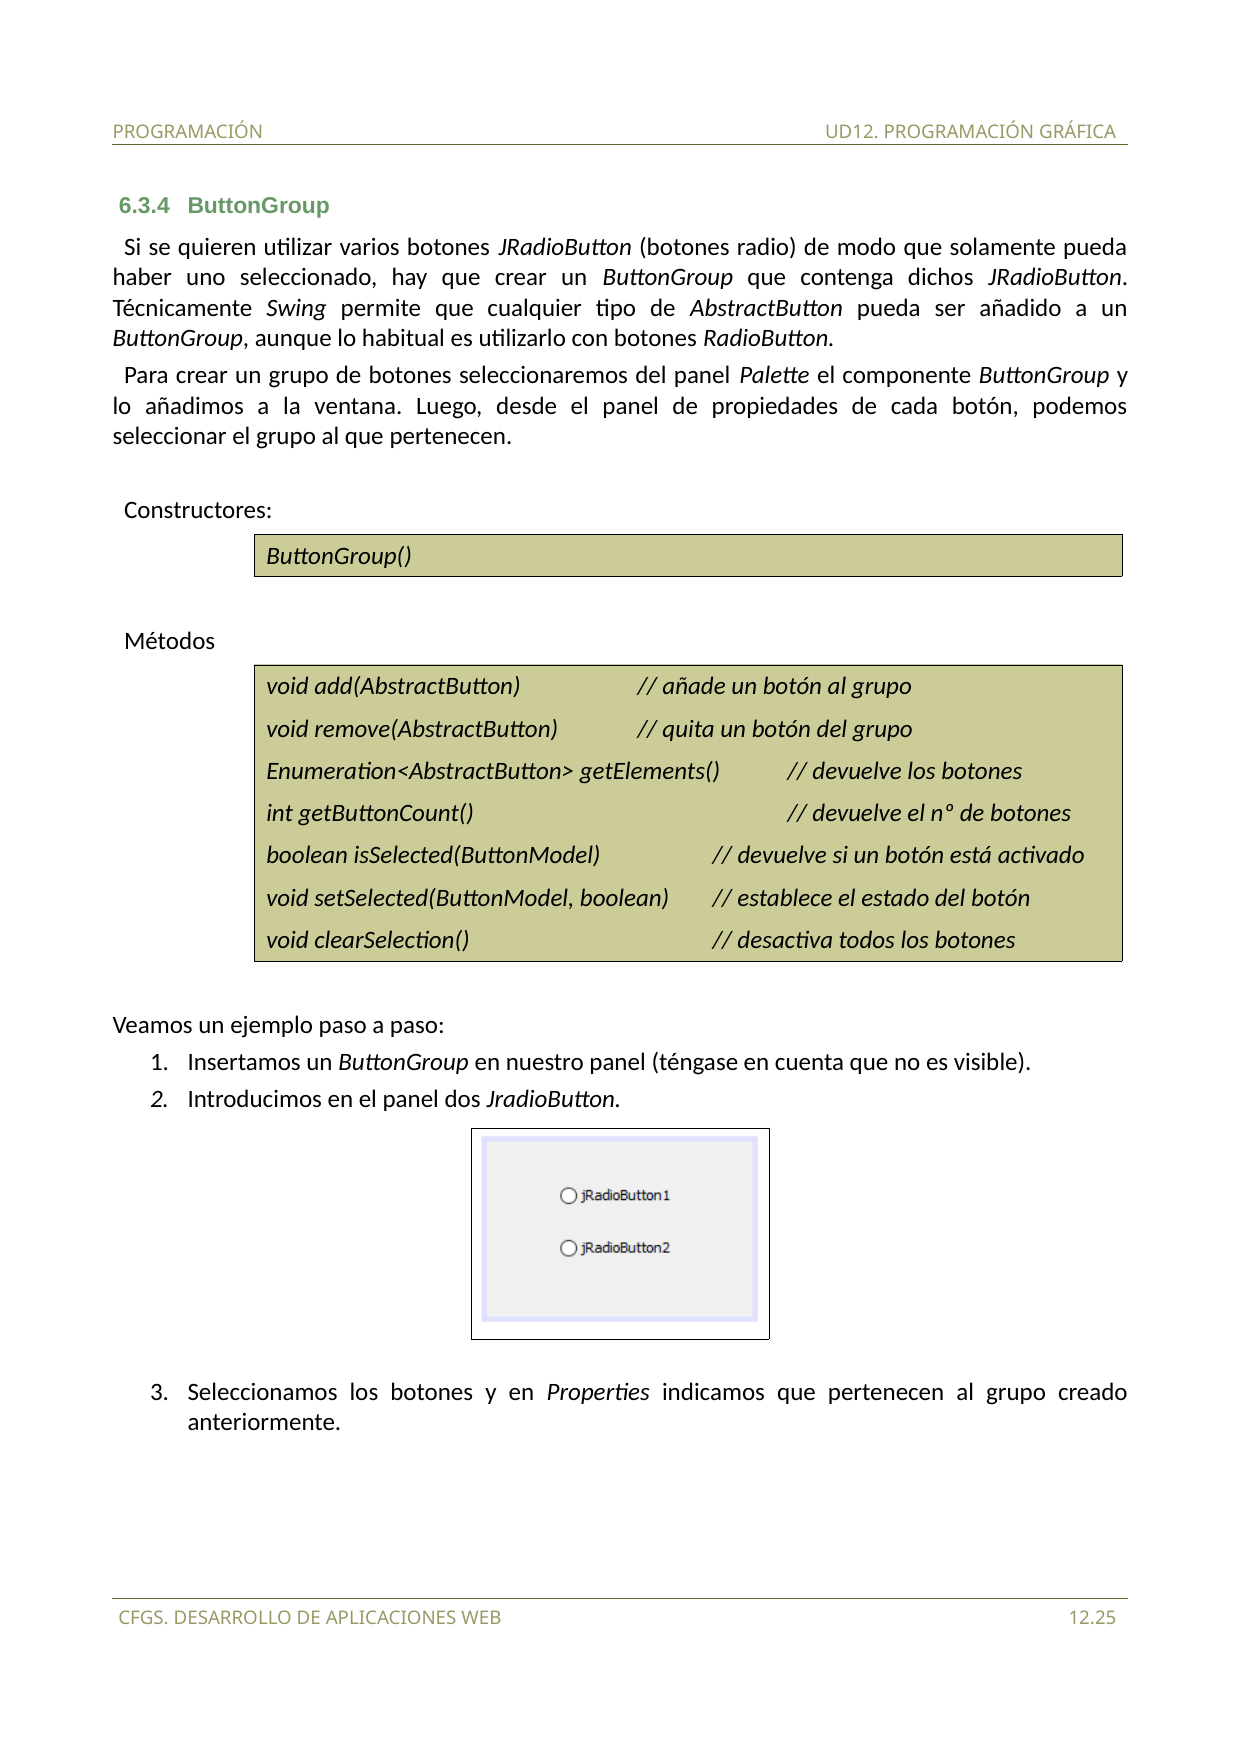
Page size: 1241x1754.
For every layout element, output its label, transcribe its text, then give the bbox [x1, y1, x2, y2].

text void remove(AbstractButton) // quita un botón del grupo [255, 707, 1122, 743]
text void add(AbstractButton) // añade un botón al grupo [255, 666, 1122, 701]
text Enumeration<AbstractButton> getElements() // devuelve los botones [255, 749, 1122, 786]
list Seleccionamos los botones y en Properties indicamos que pertenecen al grupo creado anteriormente. [150, 1376, 1128, 1437]
text int getButtonCount() // devuelve el nº de botones [255, 791, 1122, 828]
text void setSelected(ButtonModel, boolean) // establece el estado del botón [255, 876, 1122, 912]
text ButtonGroup() [255, 535, 1122, 576]
text Para crear un grupo de botones seleccionaremos del panel Palette el componente ButtonGroup y lo añadimos a la ventana. Luego, desde el panel de propiedades de cada botón, podemos seleccionar el grupo al que pertenecen. [112, 359, 1128, 451]
text Veamos un ejemplo paso a paso: [112, 1009, 1128, 1040]
list Insertamos un ButtonGroup en nuestro panel (téngase en cuenta que no es visible). [150, 1047, 1128, 1077]
list Introducimos en el panel dos JradioButton. [150, 1083, 1128, 1114]
text Si se quieren utilizar varios botones JRadioButton (botones radio) de modo que solamente pueda haber uno seleccionado, hay que crear un ButtonGroup que contenga dichos JRadioButton. Técnicamente Swing permite que cualquier tipo de AbstractButton pueda ser añadido a un ButtonGroup, aunque lo habitual es utilizarlo con botones RadioButton. [112, 231, 1128, 353]
text void clearSelection() // desactiva todos los botones [255, 918, 1122, 961]
subtitle ButtonGroup [112, 192, 1128, 218]
text Constructores: [112, 494, 1128, 525]
text Métodos [112, 625, 1128, 656]
text boolean isSelected(ButtonModel) // devuelve si un botón está activado [255, 834, 1122, 870]
picture [474, 1130, 767, 1336]
